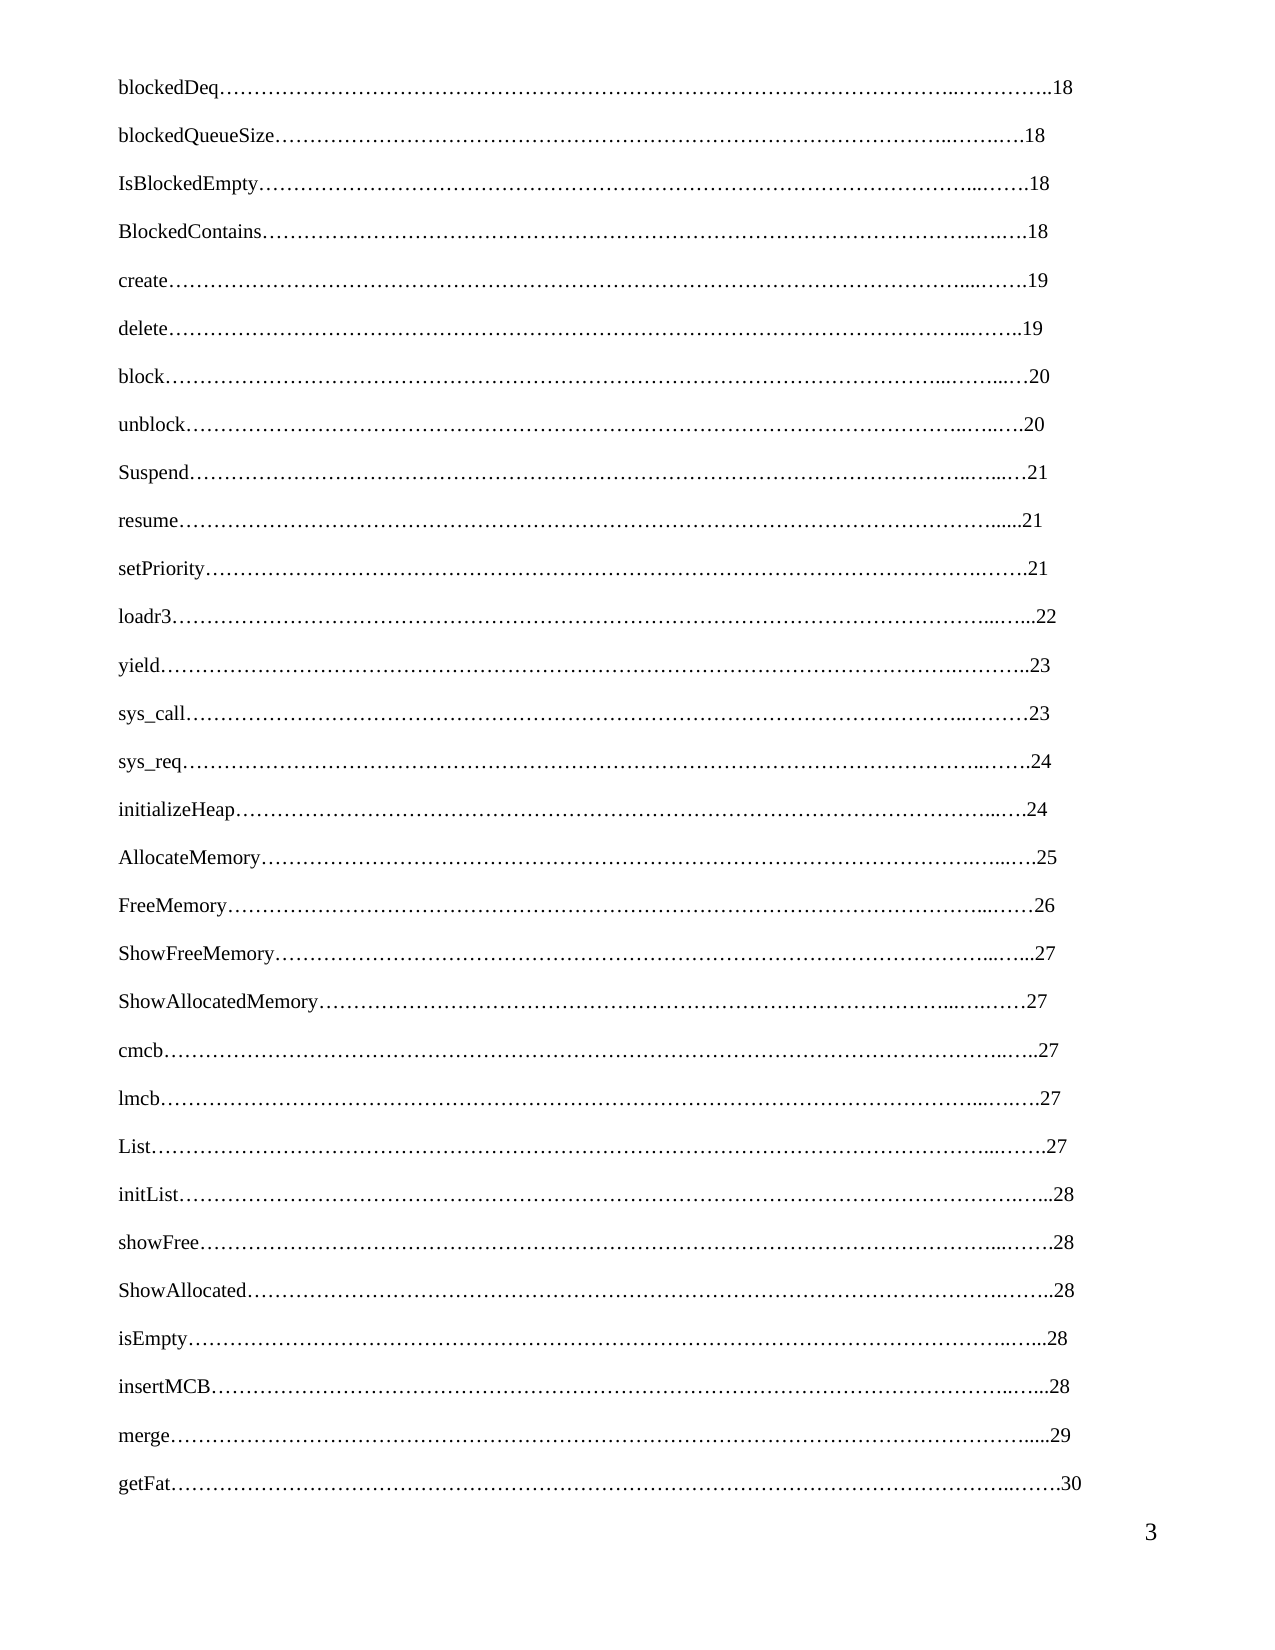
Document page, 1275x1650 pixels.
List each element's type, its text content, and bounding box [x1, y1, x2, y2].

text List…………………………………………………………………………………………………………...…….27 [118, 1134, 1157, 1158]
text blockedQueueSize……………………………………………………………………………………..…….….18 [118, 123, 1157, 147]
text resume………………………………………………………………………………………………………......21 [118, 508, 1157, 532]
text IsBlockedEmpty…………………………………………………………………………………………...…….18 [118, 171, 1157, 195]
text AllocateMemory………………………………………………………………………………………….…...….25 [118, 845, 1157, 869]
text insertMCB……………………………………………………………………………………………………..…...28 [118, 1374, 1157, 1398]
text sys_call…………………………………………………………………………………………………..………23 [118, 701, 1157, 725]
text lmcb………………………………………………………………………………………………………...….….27 [118, 1086, 1157, 1110]
text getFat…………………………………………………………………………………………………………..…….30 [118, 1471, 1157, 1495]
text showFree……………………………………………………………………………………………………...…….28 [118, 1230, 1157, 1254]
text create……………………………………………………………………………………………………....…….19 [118, 267, 1157, 292]
text sys_req……………………………………………………………………………………………………..…….24 [118, 749, 1157, 773]
text FreeMemory………………………………………………………………………………………………...……26 [118, 893, 1157, 917]
text delete……………………………………………………………………………………………………..……..19 [118, 316, 1157, 340]
text ShowFreeMemory…………………………………………………………………………………………...…...27 [118, 941, 1157, 965]
text blockedDeq……………………………………………………………………………………………..…………..18 [118, 75, 1157, 99]
text ShowAllocatedMemory………………………………………………………………………………...….……27 [118, 989, 1157, 1013]
text BlockedContains………………………………………………………………………………………….….….18 [118, 219, 1157, 243]
text block…………………………………………………………………………………………………...……...…20 [118, 364, 1157, 388]
text unblock…………………………………………………………………………………………………..…..….20 [118, 412, 1157, 436]
text loadr3………………………………………………………………………………………………………...…...22 [118, 604, 1157, 628]
text initializeHeap………………………………………………………………………………………………...….24 [118, 797, 1157, 821]
text cmcb…………………………………………………………………………………………………………..…..27 [118, 1037, 1157, 1062]
text isEmpty………………………………………………………………………………………………………..…...28 [118, 1326, 1157, 1350]
text Suspend…………………………………………………………………………………………………..…...…21 [118, 460, 1157, 484]
text ShowAllocated……………………………………………………………………………………………….……..28 [118, 1278, 1157, 1302]
text merge…………………………………………………………………………………………………………….....29 [118, 1422, 1157, 1447]
text setPriority………………………………………………………………………………………………….…….21 [118, 556, 1157, 580]
text initList………………………………………………………………………………………………………….…...28 [118, 1182, 1157, 1206]
text yield…………………………………………………………………………………………………….………..23 [118, 652, 1157, 677]
